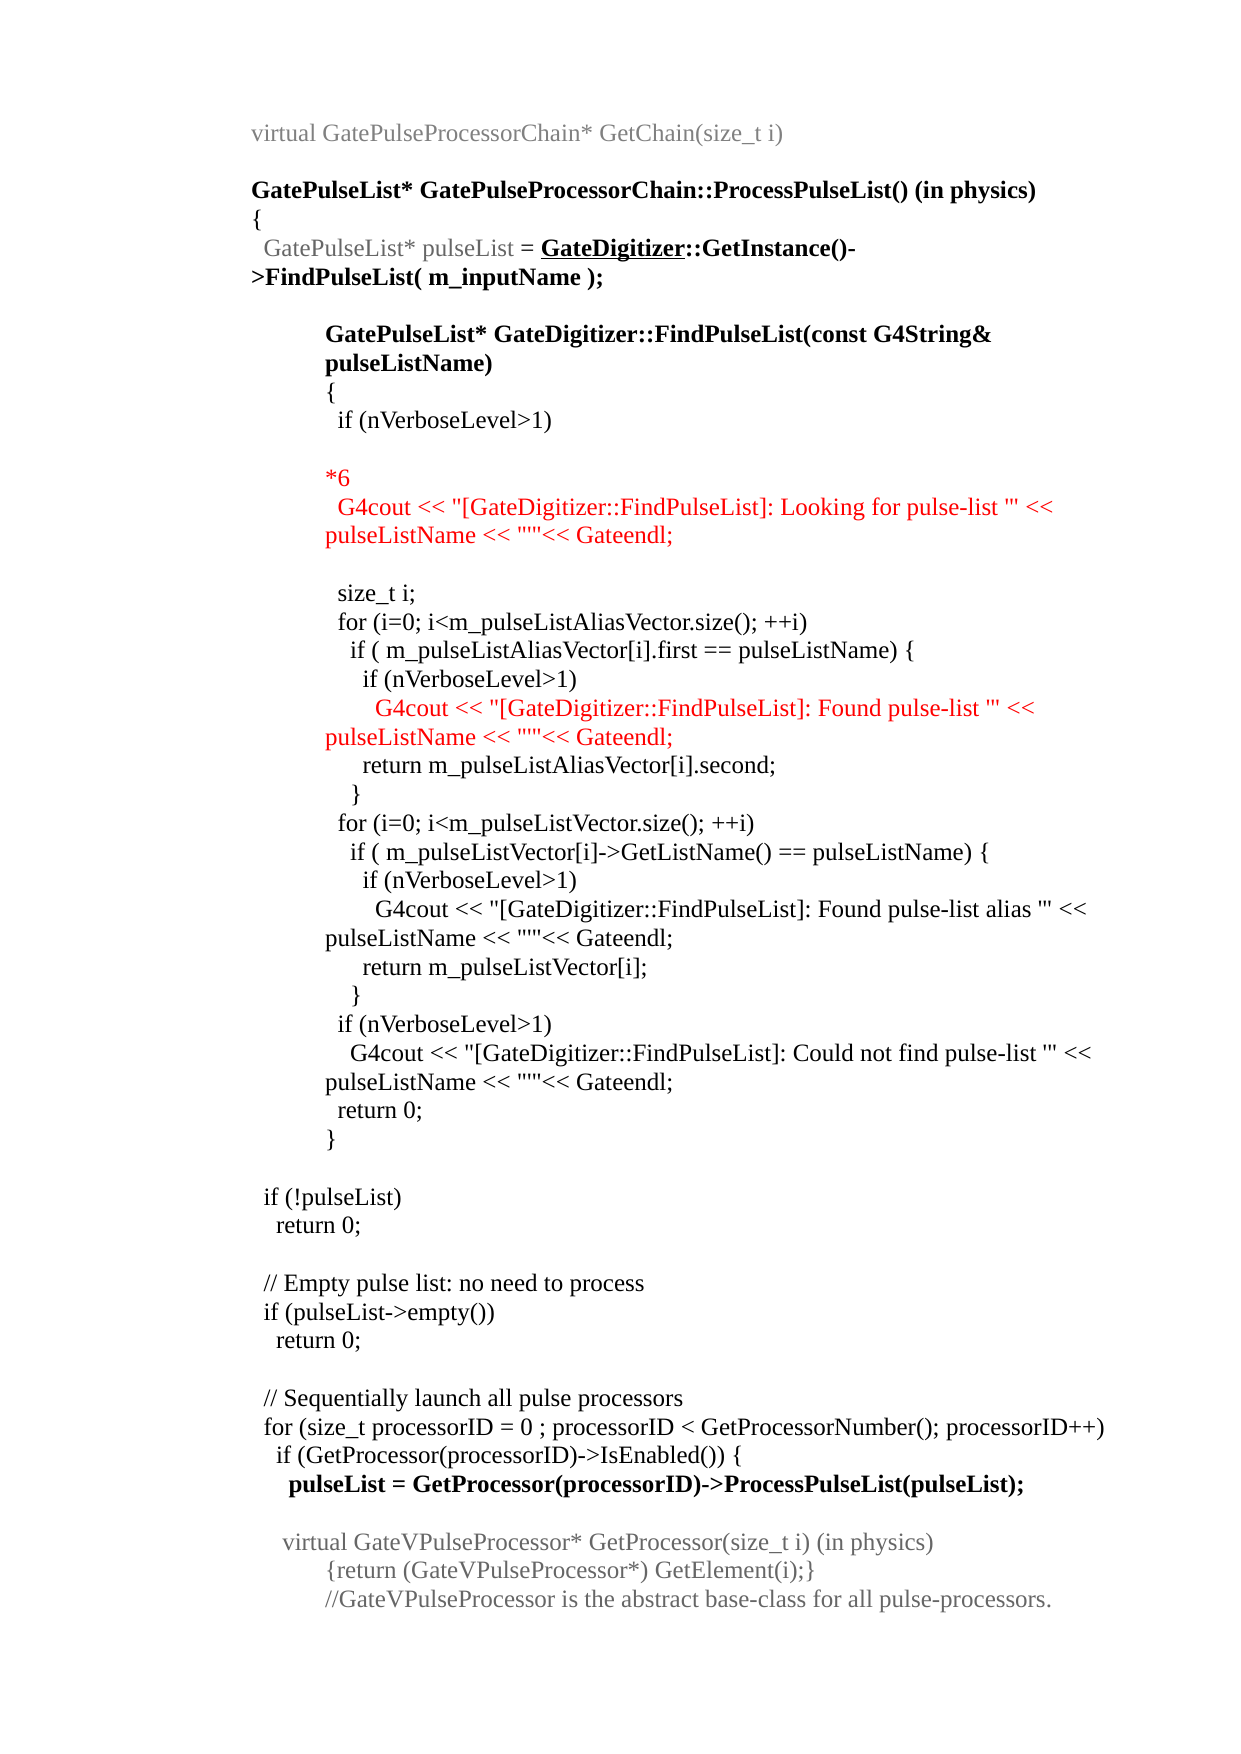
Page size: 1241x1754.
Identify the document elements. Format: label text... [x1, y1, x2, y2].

text if (nVerboseLevel>1) [325, 664, 1123, 693]
text GatePulseList* GateDigitizer::FindPulseList(const G4String& pulseListName) [325, 319, 1123, 377]
text G4cout << "[GateDigitizer::FindPulseList]: Looking for pulse-list '" << pulseListName << "'"<< Gateendl; [325, 492, 1123, 549]
text return 0; [251, 1211, 1123, 1239]
text G4cout << "[GateDigitizer::FindPulseList]: Could not find pulse-list '" << pulseListName << "'"<< Gateendl; [325, 1038, 1123, 1096]
text if (!pulseList) [251, 1182, 1123, 1211]
text return m_pulseListVector[i]; [325, 952, 1123, 981]
text pulseList = GetProcessor(processorID)->ProcessPulseList(pulseList); [251, 1469, 1123, 1498]
text if ( m_pulseListAliasVector[i].first == pulseListName) { [325, 636, 1123, 664]
text return m_pulseListAliasVector[i].second; [325, 751, 1123, 779]
text virtual GateVPulseProcessor* GetProcessor(size_t i) (in physics) [251, 1527, 1123, 1556]
text //GateVPulseProcessor is the abstract base-class for all pulse-processors. [251, 1584, 1123, 1613]
text for (i=0; i<m_pulseListAliasVector.size(); ++i) [325, 607, 1123, 636]
text {return (GateVPulseProcessor*) GetElement(i);} [251, 1556, 1123, 1584]
text if (pulseList->empty()) [251, 1297, 1123, 1326]
text return 0; [325, 1096, 1123, 1124]
text // Sequentially launch all pulse processors [251, 1383, 1123, 1412]
text G4cout << "[GateDigitizer::FindPulseList]: Found pulse-list '" << pulseListName << "'"<< Gateendl; [325, 693, 1123, 751]
text } [325, 779, 1123, 808]
text if (nVerboseLevel>1) [325, 406, 1123, 434]
text return 0; [251, 1326, 1123, 1354]
text if (nVerboseLevel>1) [325, 1009, 1123, 1038]
text GatePulseList* pulseList = GateDigitizer::GetInstance()->FindPulseList( m_inputName ); [251, 233, 1123, 291]
text } [325, 1124, 1123, 1153]
text { [325, 377, 1123, 406]
text size_t i; [325, 578, 1123, 607]
text if (GetProcessor(processorID)->IsEnabled()) { [251, 1441, 1123, 1469]
text if (nVerboseLevel>1) [325, 866, 1123, 894]
text // Empty pulse list: no need to process [251, 1268, 1123, 1297]
text { [251, 204, 1123, 233]
text virtual GatePulseProcessorChain* GetChain(size_t i) [177, 118, 1123, 147]
text for (i=0; i<m_pulseListVector.size(); ++i) [325, 808, 1123, 837]
text G4cout << "[GateDigitizer::FindPulseList]: Found pulse-list alias '" << pulseListName << "'"<< Gateendl; [325, 894, 1123, 952]
text } [325, 981, 1123, 1009]
text if ( m_pulseListVector[i]->GetListName() == pulseListName) { [325, 837, 1123, 866]
text *6 [325, 463, 1123, 492]
text for (size_t processorID = 0 ; processorID < GetProcessorNumber(); processorID++) [251, 1412, 1123, 1441]
text GatePulseList* GatePulseProcessorChain::ProcessPulseList() (in physics) [251, 176, 1123, 204]
